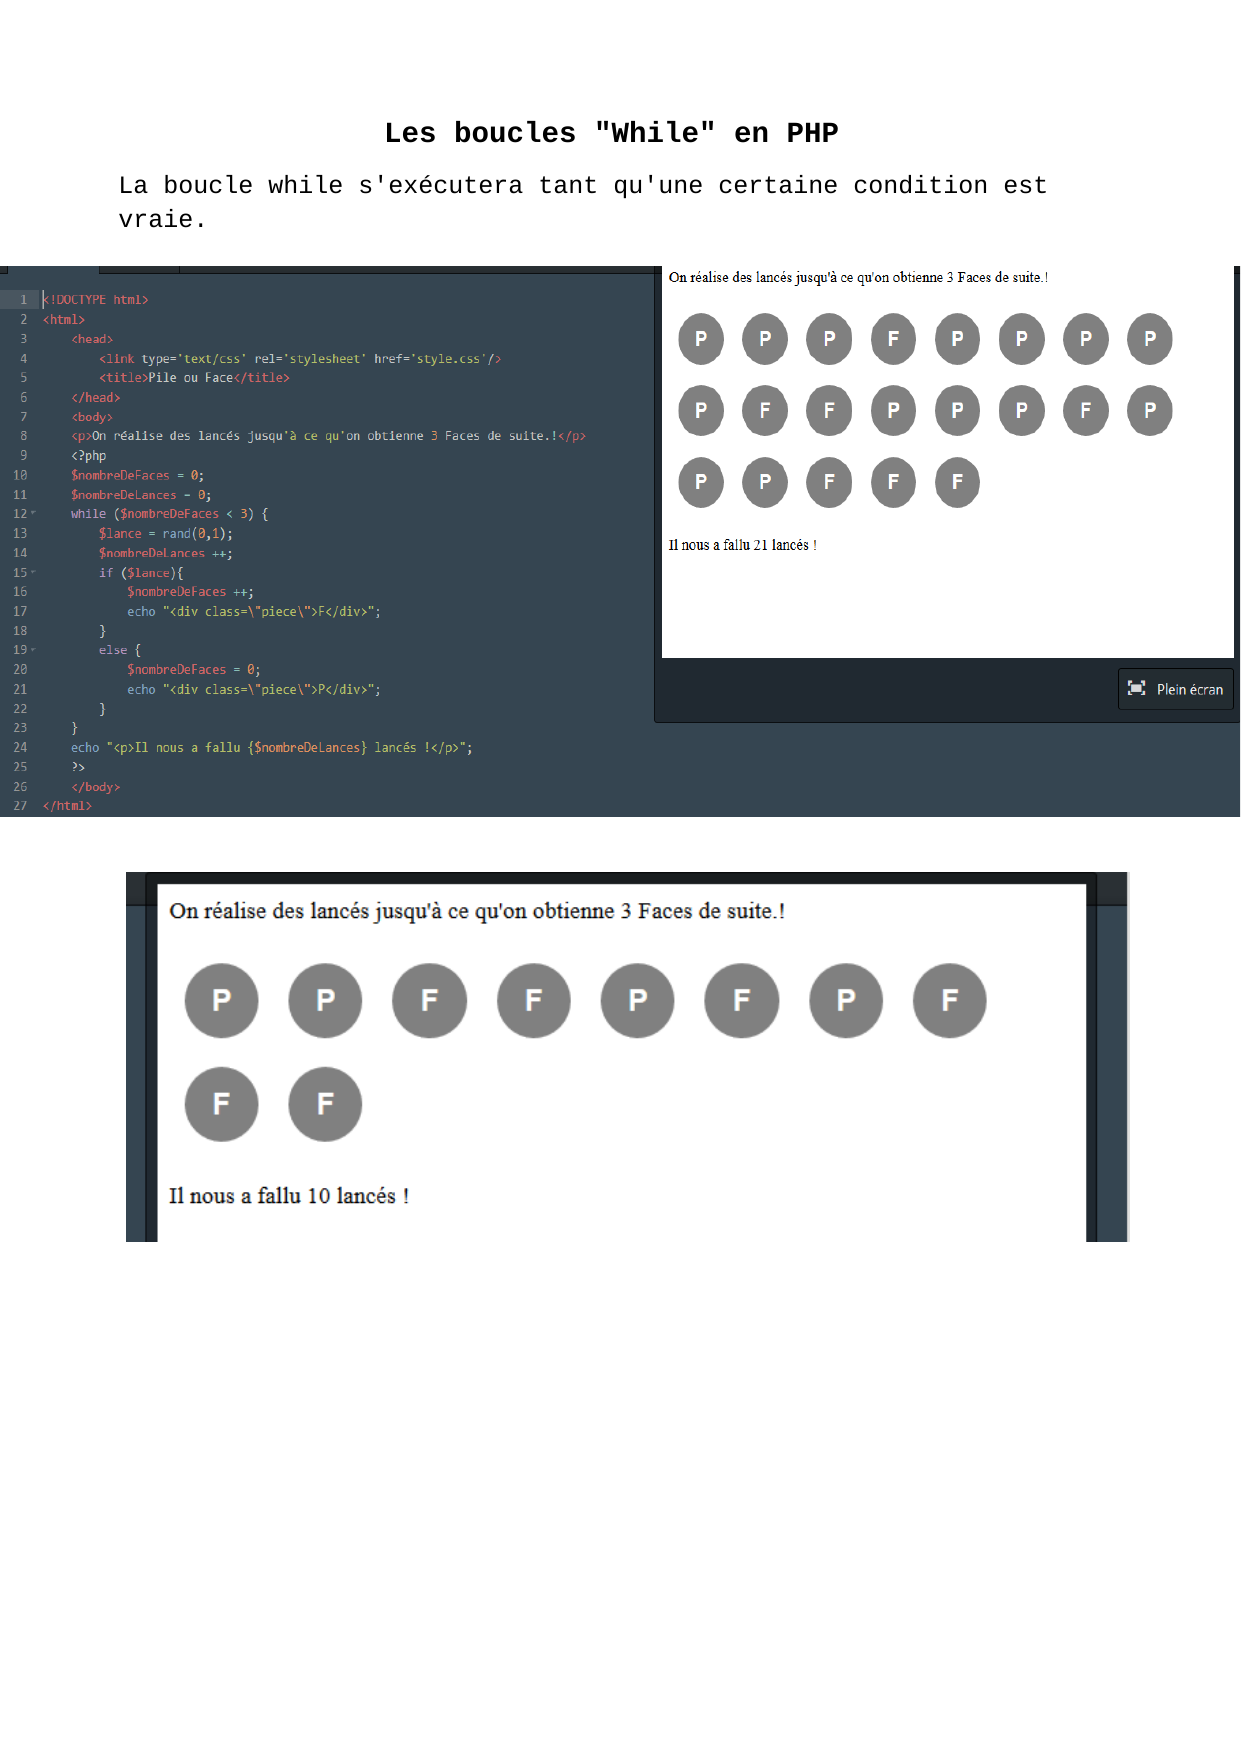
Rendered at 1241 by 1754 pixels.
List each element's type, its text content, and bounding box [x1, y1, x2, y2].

picture [126, 872, 1130, 1242]
text Les boucles "While" en PHP [118, 118, 1122, 151]
picture [0, 266, 1241, 817]
text La boucle while s'exécutera tant qu'une certaine condition est vraie. [118, 172, 1122, 234]
